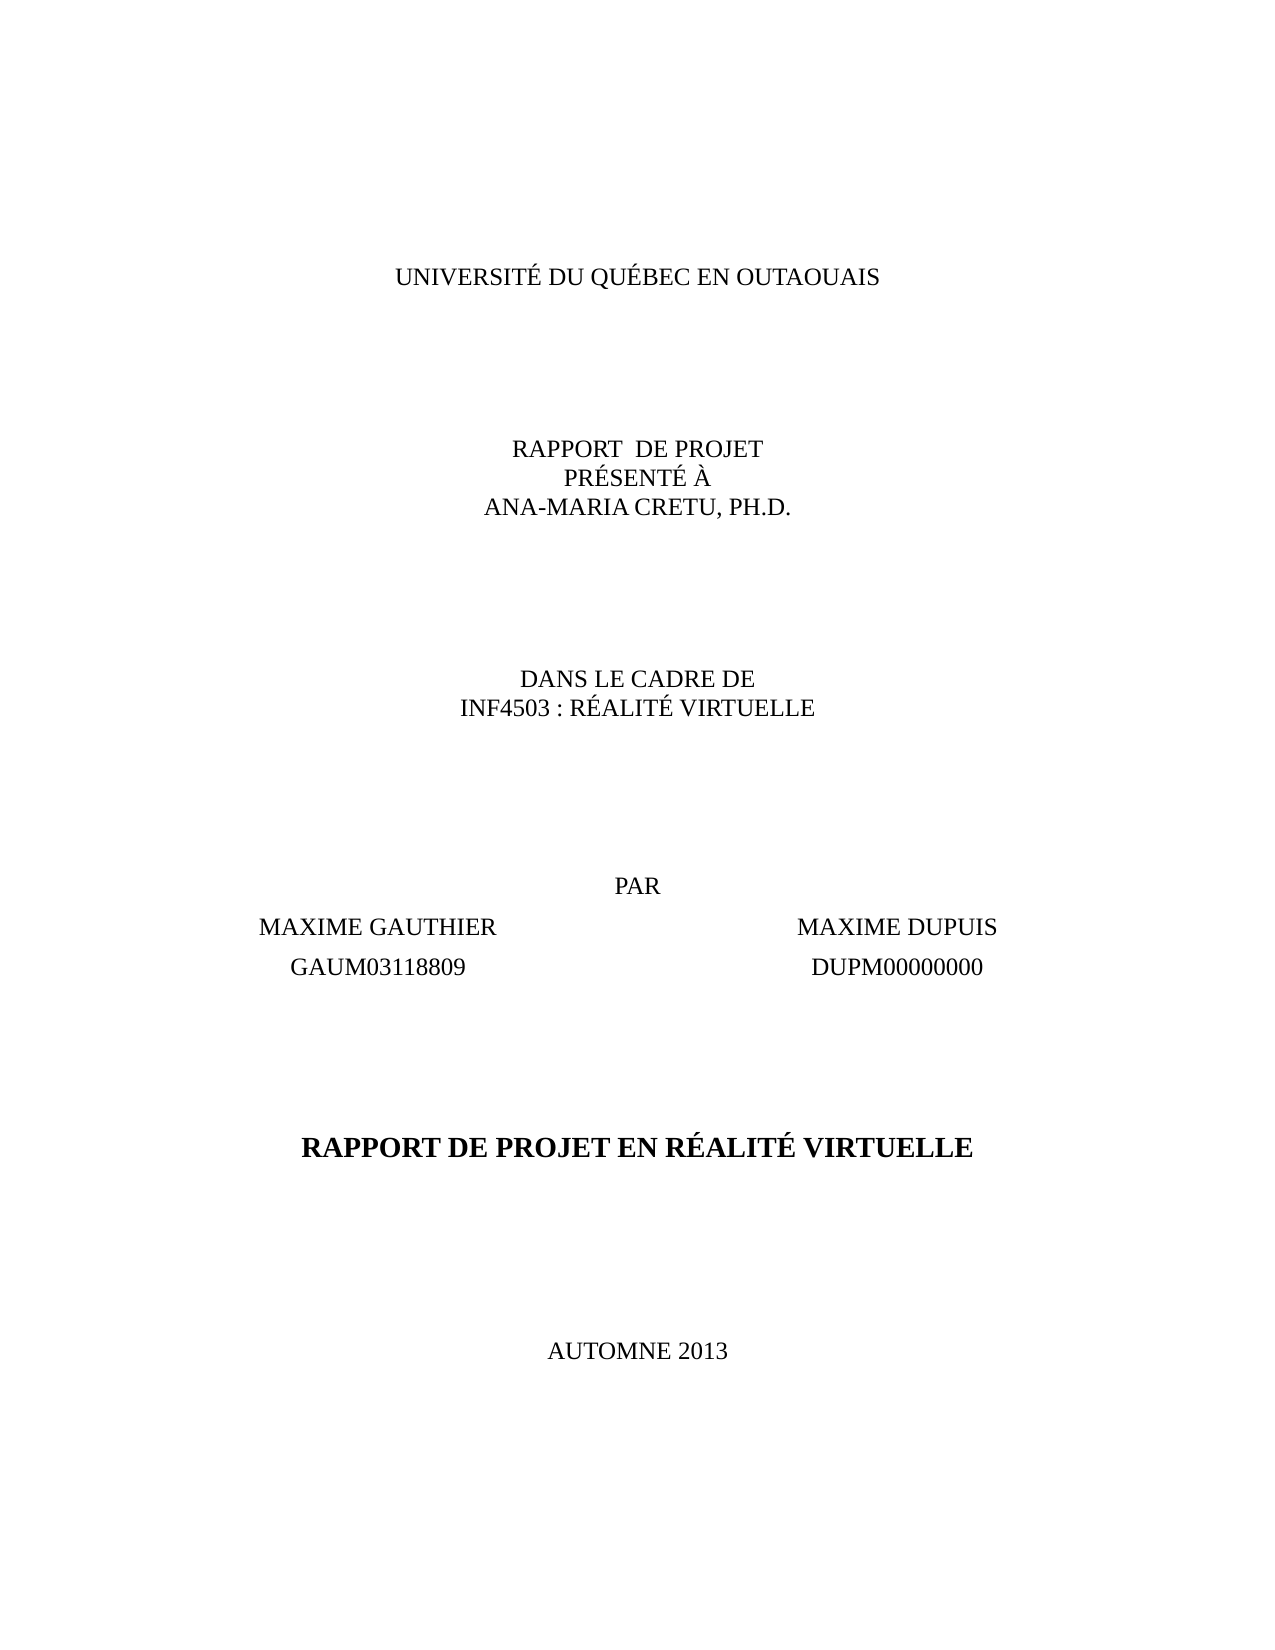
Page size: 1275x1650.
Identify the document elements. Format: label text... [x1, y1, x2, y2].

table_cell DUPM00000000 [638, 946, 1157, 986]
text Automne 2013 [118, 1336, 1157, 1365]
table_cell MAXIME DUPUIS [638, 906, 1157, 946]
table_header Par [118, 866, 1157, 906]
text Ana-maria cretu, Ph.D. [118, 492, 1157, 521]
table_cell GAUM03118809 [118, 946, 637, 986]
text Présenté à [118, 463, 1157, 492]
text INF4503 : RÉALITÉ VIRTUELLE [118, 693, 1157, 722]
table_cell Maxime Gauthier [118, 906, 637, 946]
text Dans le cadre de [118, 664, 1157, 693]
text Rapport de projet [118, 434, 1157, 463]
text Université du Québec en Outaouais [118, 262, 1157, 291]
text Rapport de PROJET En réalité virtuelle [118, 1130, 1157, 1163]
